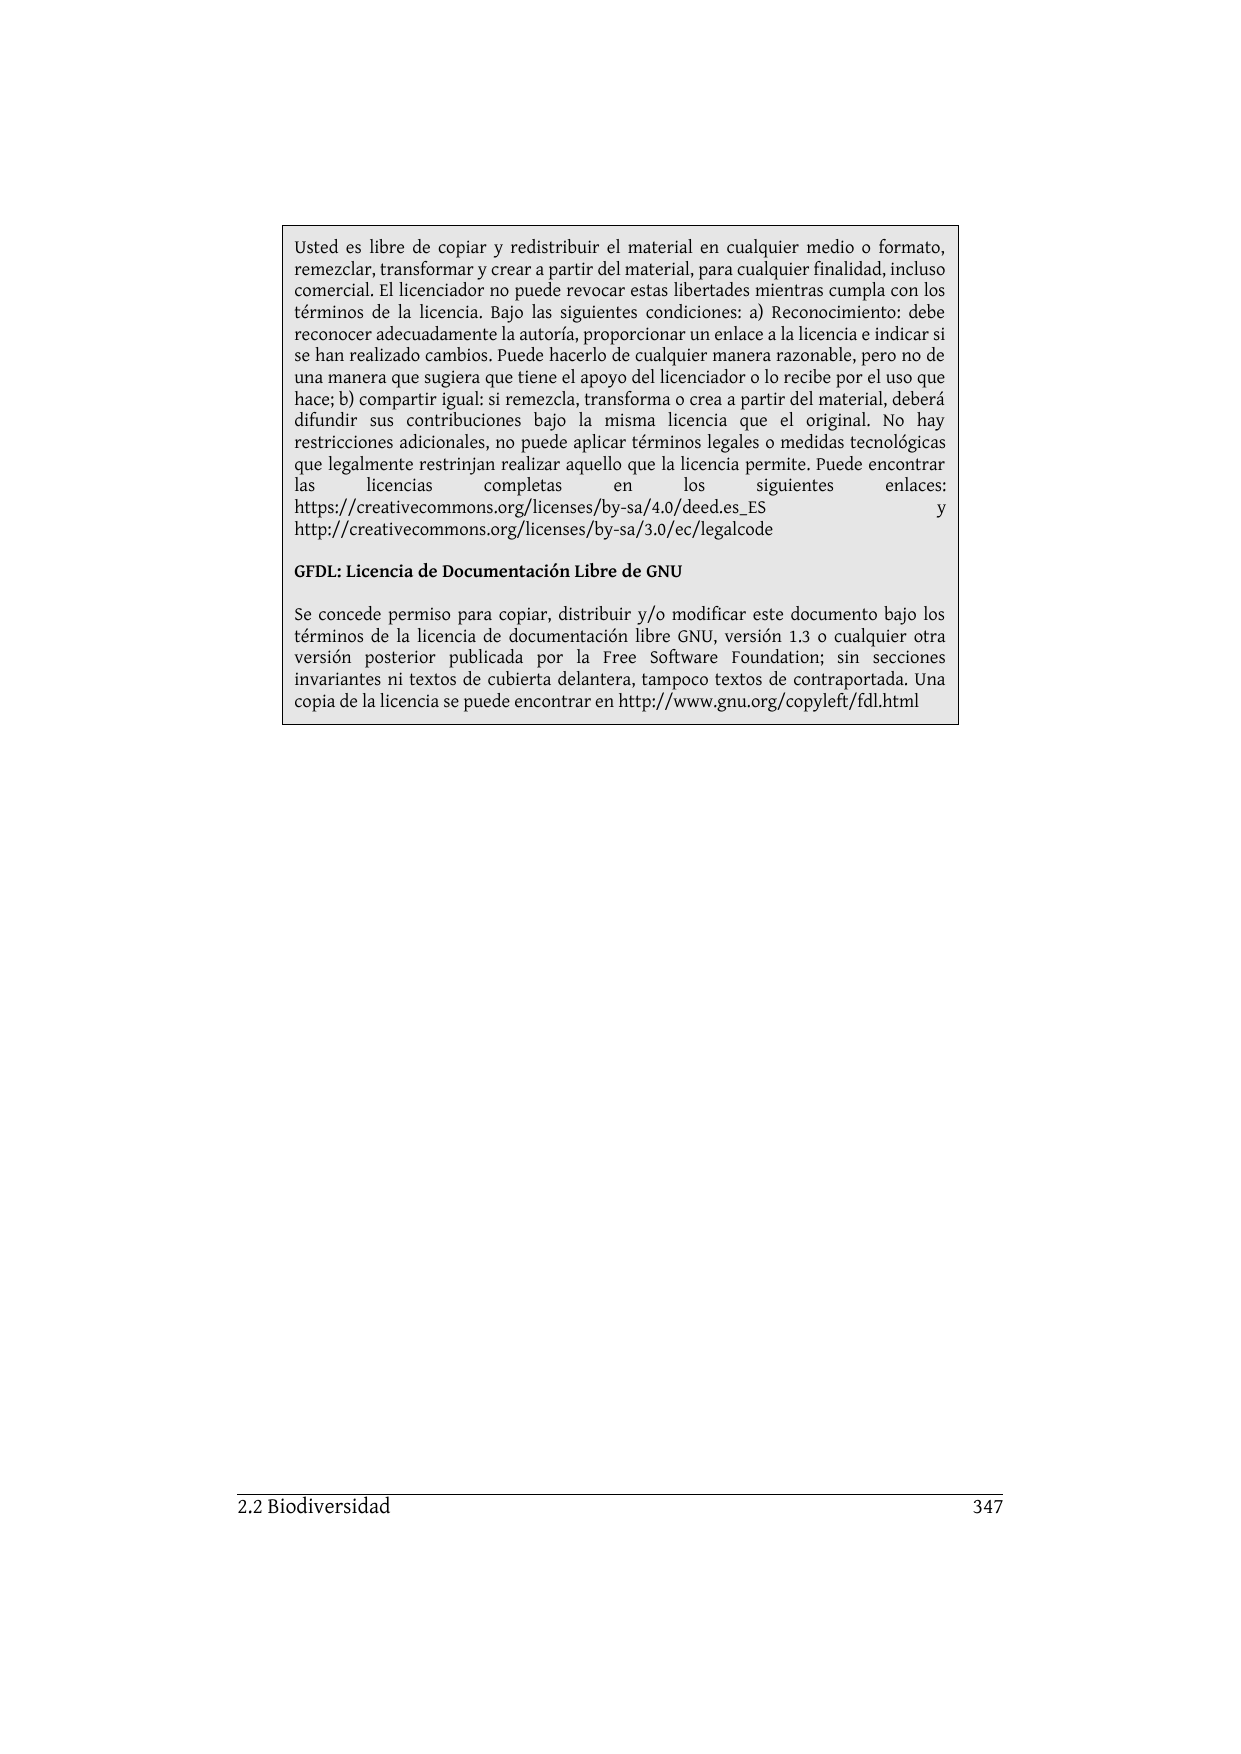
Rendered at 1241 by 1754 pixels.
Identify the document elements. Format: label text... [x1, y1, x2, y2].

text Usted es libre de copiar y redistribuir el material en cualquier medio o formato, remezclar, transformar y crear a partir del material, para cualquier finalidad, incluso comercial. El licenciador no puede revocar estas libertades mientras cumpla con los términos de la licencia. Bajo las siguientes condiciones: a) Reconocimiento: debe reconocer adecuadamente la autoría, proporcionar un enlace a la licencia e indicar si se han realizado cambios. Puede hacerlo de cualquier manera razonable, pero no de una manera que sugiera que tiene el apoyo del licenciador o lo recibe por el uso que hace; b) compartir igual: si remezcla, transforma o crea a partir del material, deberá difundir sus contribuciones bajo la misma licencia que el original. No hay restricciones adicionales, no puede aplicar términos legales o medidas tecnológicas que legalmente restrinjan realizar aquello que la licencia permite. Puede encontrar las licencias completas en los siguientes enlaces: https://creativecommons.org/licenses/by-sa/4.0/deed.es_ES y http://creativecommons.org/licenses/by-sa/3.0/ec/legalcode [283, 226, 958, 540]
text Se concede permiso para copiar, distribuir y/o modificar este documento bajo los términos de la licencia de documentación libre GNU, versión 1.3 o cualquier otra versión posterior publicada por la Free Software Foundation; sin secciones invariantes ni textos de cubierta delantera, tampoco textos de contraportada. Una copia de la licencia se puede encontrar en http://www.gnu.org/copyleft/fdl.html [283, 592, 958, 724]
text GFDL: Licencia de Documentación Libre de GNU [283, 549, 958, 583]
